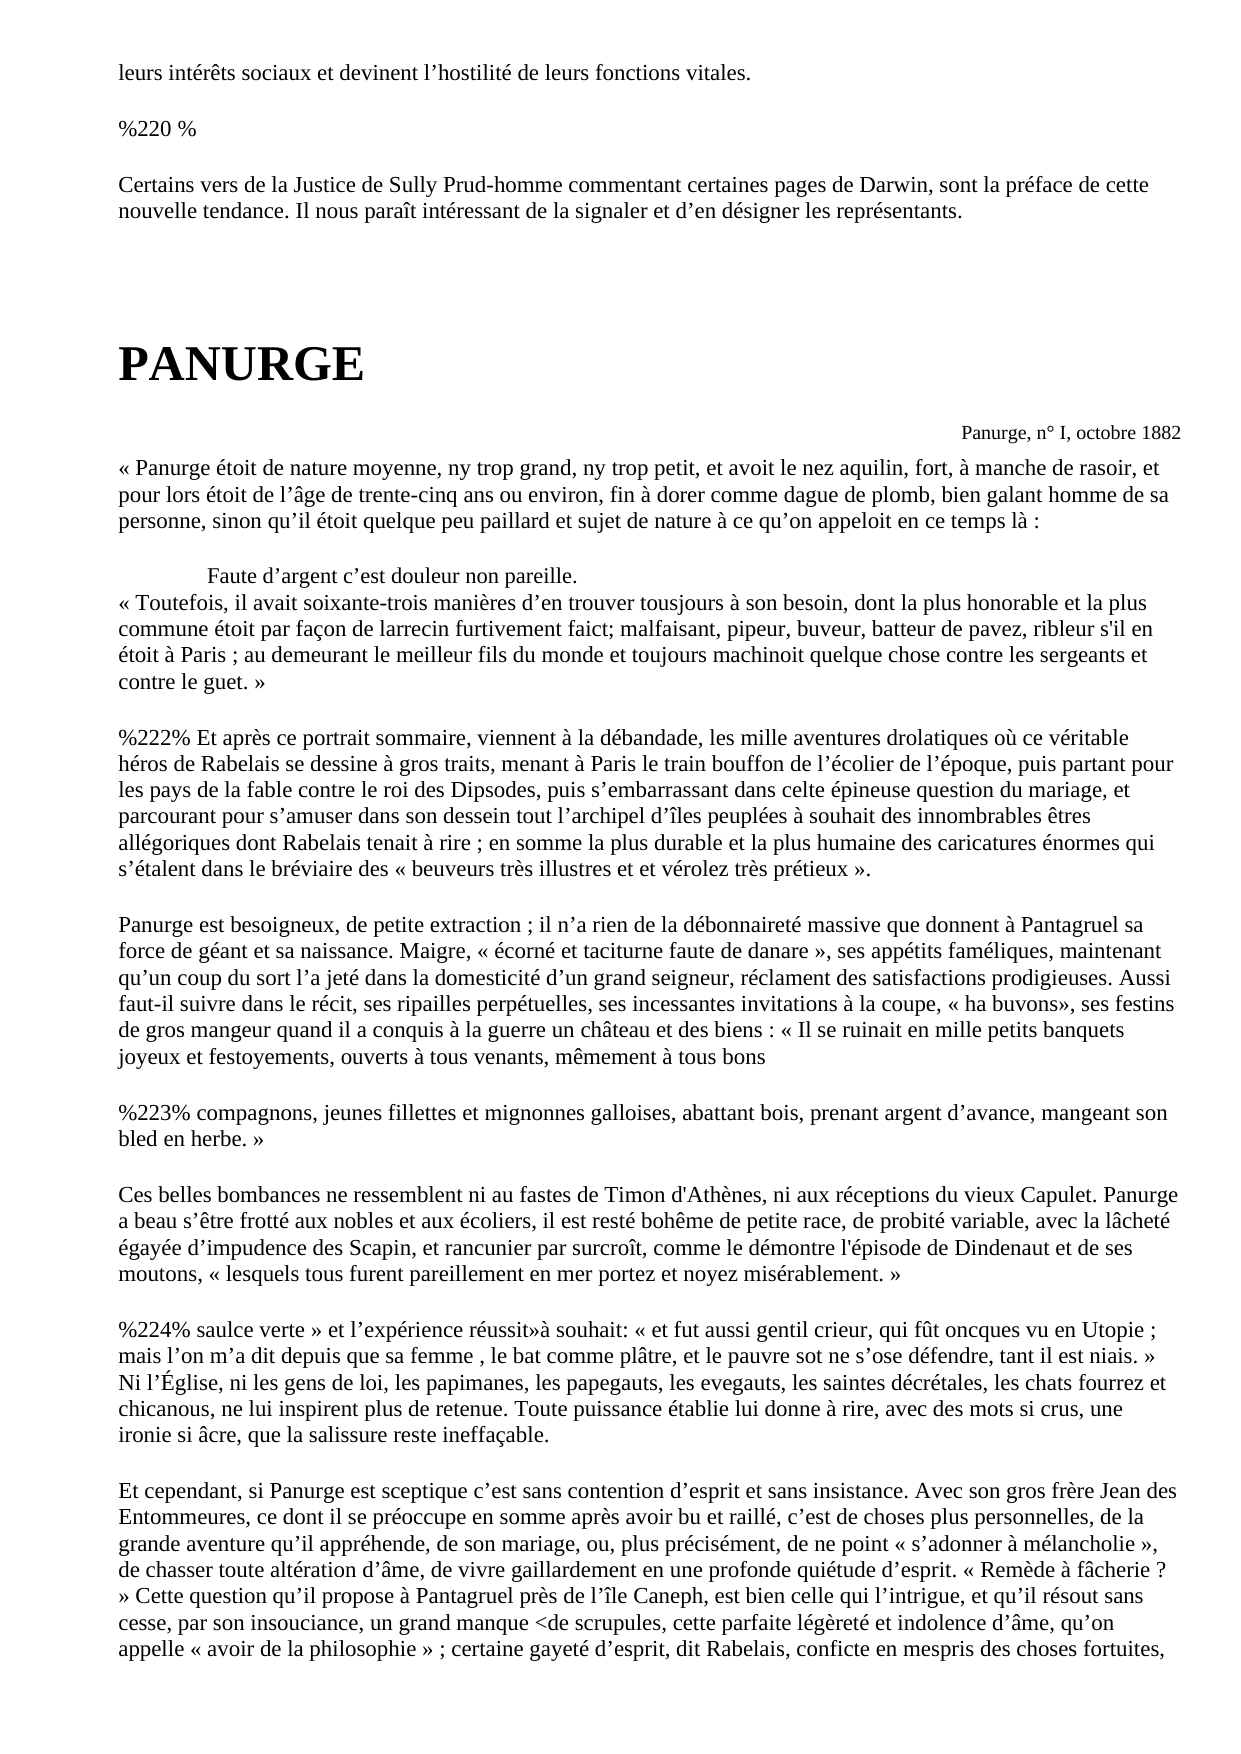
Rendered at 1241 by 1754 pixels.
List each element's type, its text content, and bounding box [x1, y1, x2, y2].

text %224% saulce verte » et l’expérience réussit»à souhait: « et fut aussi gentil crieur, qui fût oncques vu en Utopie ; mais l’on m’a dit depuis que sa femme , le bat comme plâtre, et le pauvre sot ne s’ose défendre, tant il est niais. » Ni l’Église, ni les gens de loi, les papimanes, les papegauts, les evegauts, les saintes décrétales, les chats fourrez et chicanous, ne lui inspirent plus de retenue. Toute puissance établie lui donne à rire, avec des mots si crus, une ironie si âcre, que la salissure reste ineffaçable. [118, 1316, 1181, 1448]
text %222% Et après ce portrait sommaire, viennent à la débandade, les mille aventures drolatiques où ce véritable héros de Rabelais se dessine à gros traits, menant à Paris le train bouffon de l’écolier de l’époque, puis partant pour les pays de la fable contre le roi des Dipsodes, puis s’embarrassant dans celte épineuse question du mariage, et parcourant pour s’amuser dans son dessein tout l’archipel d’îles peuplées à souhait des innombrables êtres allégoriques dont Rabelais tenait à rire ; en somme la plus durable et la plus humaine des caricatures énormes qui s’étalent dans le bréviaire des « beuveurs très illustres et et vérolez très prétieux ». [118, 723, 1181, 882]
text « Panurge étoit de nature moyenne, ny trop grand, ny trop petit, et avoit le nez aquilin, fort, à manche de rasoir, et pour lors étoit de l’âge de trente-cinq ans ou environ, fin à dorer comme dague de plomb, bien galant homme de sa personne, sinon qu’il étoit quelque peu paillard et sujet de nature à ce qu’on appeloit en ce temps là : [118, 454, 1181, 533]
text %223% compagnons, jeunes fillettes et mignonnes galloises, abattant bois, prenant argent d’avance, mangeant son bled en herbe. » [118, 1099, 1181, 1151]
subtitle PANURGE [118, 334, 1181, 391]
text Faute d’argent c’est douleur non pareille. [207, 563, 1181, 589]
text « Toutefois, il avait soixante-trois manières d’en trouver tousjours à son besoin, dont la plus honorable et la plus commune étoit par façon de larrecin furtivement faict; malfaisant, pipeur, buveur, batteur de pavez, ribleur s'il en étoit à Paris ; au demeurant le meilleur fils du monde et toujours machinoit quelque chose contre les sergeants et contre le guet. » [118, 589, 1181, 694]
text Panurge est besoigneux, de petite extraction ; il n’a rien de la débonnaireté massive que donnent à Pantagruel sa force de géant et sa naissance. Maigre, « écorné et taciturne faute de danare », ses appétits faméliques, maintenant qu’un coup du sort l’a jeté dans la domesticité d’un grand seigneur, réclament des satisfactions prodigieuses. Aussi faut-il suivre dans le récit, ses ripailles perpétuelles, ses incessantes invitations à la coupe, « ha buvons», ses festins de gros mangeur quand il a conquis à la guerre un château et des biens : « Il se ruinait en mille petits banquets joyeux et festoyements, ouverts à tous venants, mêmement à tous bons [118, 911, 1181, 1069]
text Et cependant, si Panurge est sceptique c’est sans contention d’esprit et sans insistance. Avec son gros frère Jean des Entommeures, ce dont il se préoccupe en somme après avoir bu et raillé, c’est de choses plus personnelles, de la grande aventure qu’il appréhende, de son mariage, ou, plus précisément, de ne point « s’adonner à mélancholie », de chasser toute altération d’âme, de vivre gaillardement en une profonde quiétude d’esprit. « Remède à fâcherie ? » Cette question qu’il propose à Pantagruel près de l’île Caneph, est bien celle qui l’intrigue, et qu’il résout sans cesse, par son insouciance, un grand manque <de scrupules, cette parfaite légèreté et indolence d’âme, qu’on appelle « avoir de la philosophie » ; certaine gayeté d’esprit, dit Rabelais, conficte en mespris des choses fortuites, [118, 1477, 1181, 1662]
text Certains vers de la Justice de Sully Prud-homme commentant certaines pages de Darwin, sont la préface de cette nouvelle tendance. Il nous paraît intéressant de la signaler et d’en désigner les représentants. [118, 171, 1181, 223]
text leurs intérêts sociaux et devinent l’hostilité de leurs fonctions vitales. [118, 59, 1181, 85]
text Ces belles bombances ne ressemblent ni au fastes de Timon d'Athènes, ni aux réceptions du vieux Capulet. Panurge a beau s’être frotté aux nobles et aux écoliers, il est resté bohême de petite race, de probité variable, avec la lâcheté égayée d’impudence des Scapin, et rancunier par surcroît, comme le démontre l'épisode de Dindenaut et de ses moutons, « lesquels tous furent pareillement en mer portez et noyez misérablement. » [118, 1181, 1181, 1286]
text %220 % [118, 115, 1181, 141]
text Panurge, n° I, octobre 1882 [118, 421, 1181, 454]
